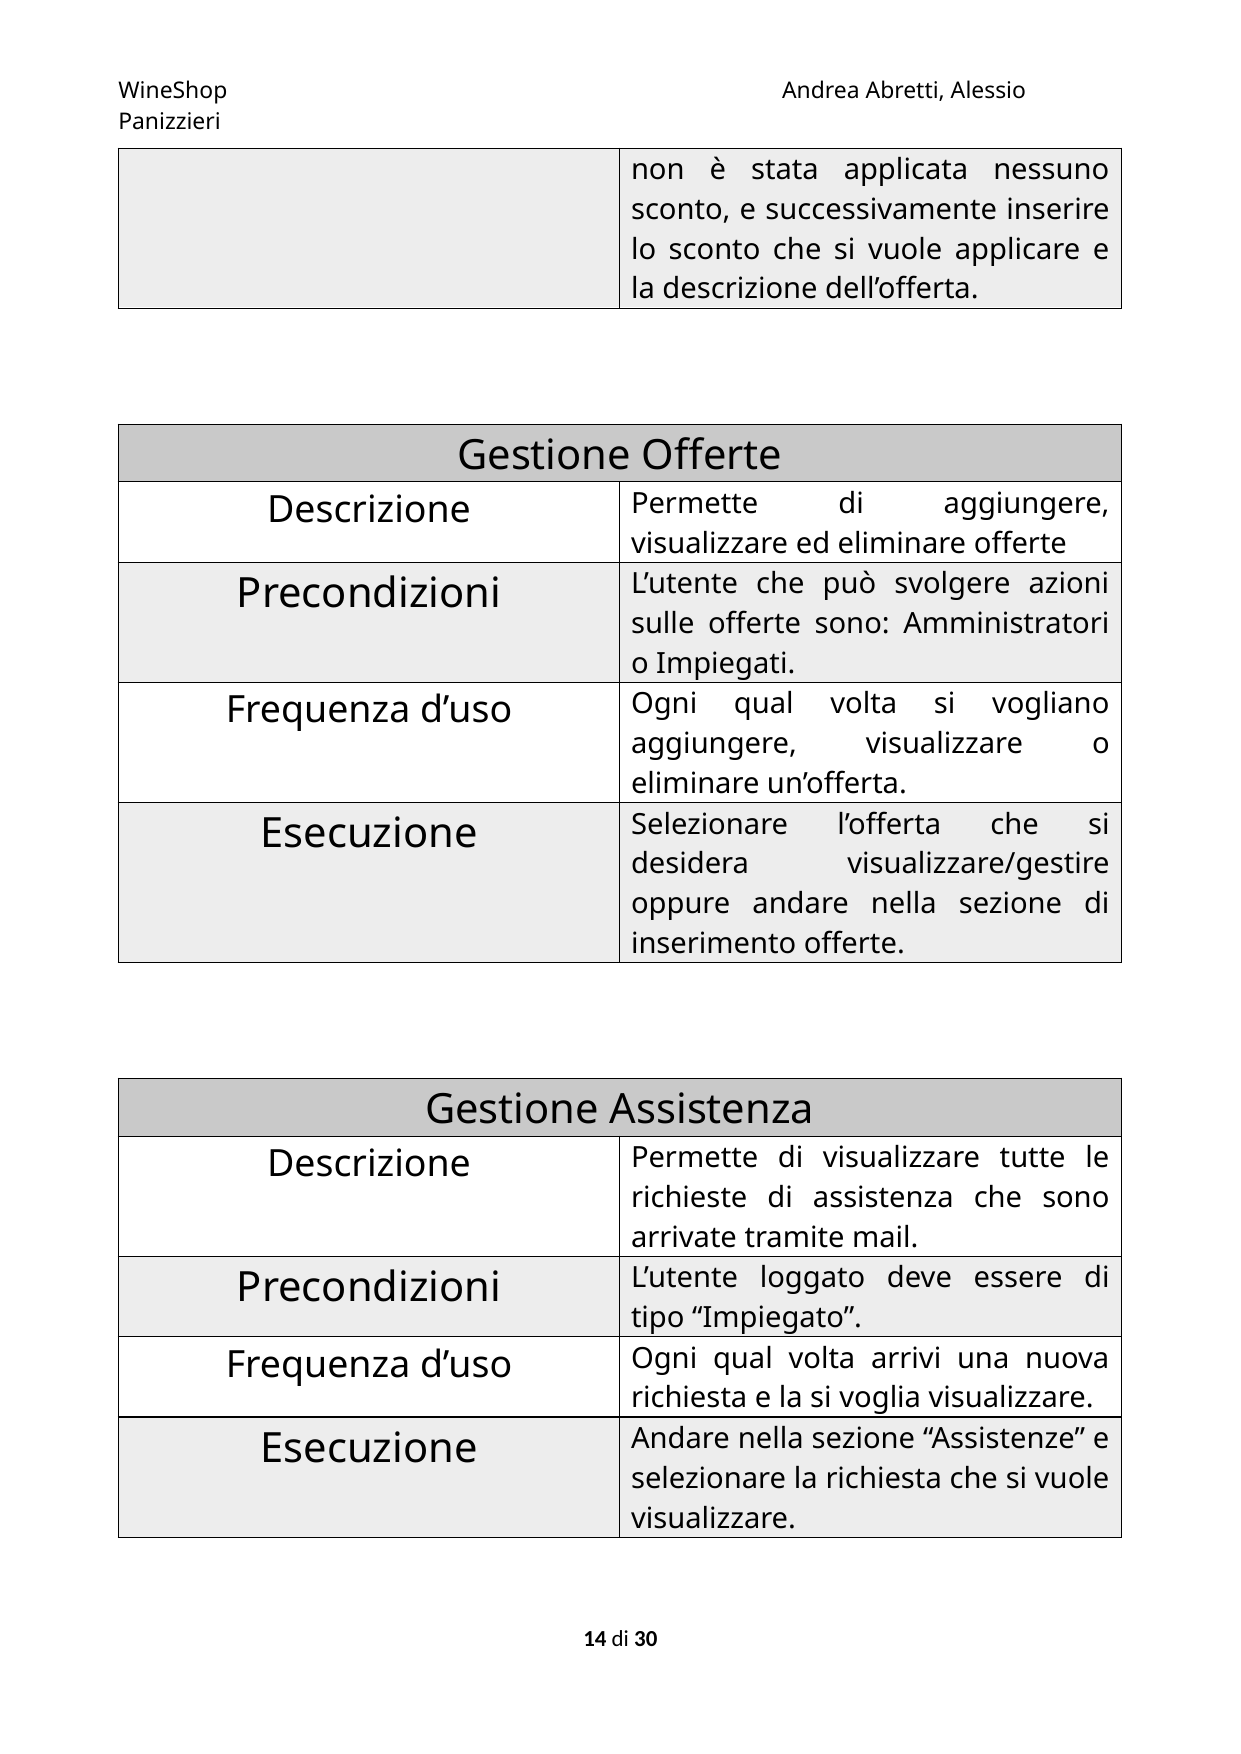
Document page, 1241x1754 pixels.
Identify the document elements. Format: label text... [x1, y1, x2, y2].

table_cell Permette di aggiungere, visualizzare ed eliminare offerte [620, 482, 1121, 562]
table_cell Ogni qual volta si vogliano aggiungere, visualizzare o eliminare un’offerta. [620, 683, 1121, 802]
table_cell non è stata applicata nessuno sconto, e successivamente inserire lo sconto che si vuole applicare e la descrizione dell’offerta. [620, 149, 1121, 307]
table_cell [119, 149, 619, 307]
table_cell Frequenza d’uso [119, 1337, 619, 1416]
table_cell Descrizione [119, 482, 619, 562]
table_cell Frequenza d’uso [119, 683, 619, 802]
table_cell Precondizioni [119, 1257, 619, 1336]
table_header Gestione Assistenza [119, 1079, 1121, 1136]
table_cell Esecuzione [119, 803, 619, 962]
table_cell Ogni qual volta arrivi una nuova richiesta e la si voglia visualizzare. [620, 1337, 1121, 1416]
table_cell Selezionare l’offerta che si desidera visualizzare/gestire oppure andare nella sezione di inserimento offerte. [620, 803, 1121, 962]
table_cell Descrizione [119, 1137, 619, 1256]
table_cell Precondizioni [119, 563, 619, 682]
table_cell Permette di visualizzare tutte le richieste di assistenza che sono arrivate tramite mail. [620, 1137, 1121, 1256]
table_cell L’utente che può svolgere azioni sulle offerte sono: Amministratori o Impiegati. [620, 563, 1121, 682]
table_header Gestione Offerte [119, 425, 1121, 481]
table_cell Andare nella sezione “Assistenze” e selezionare la richiesta che si vuole visualizzare. [620, 1418, 1121, 1537]
table_cell L’utente loggato deve essere di tipo “Impiegato”. [620, 1257, 1121, 1336]
table_cell Esecuzione [119, 1418, 619, 1537]
